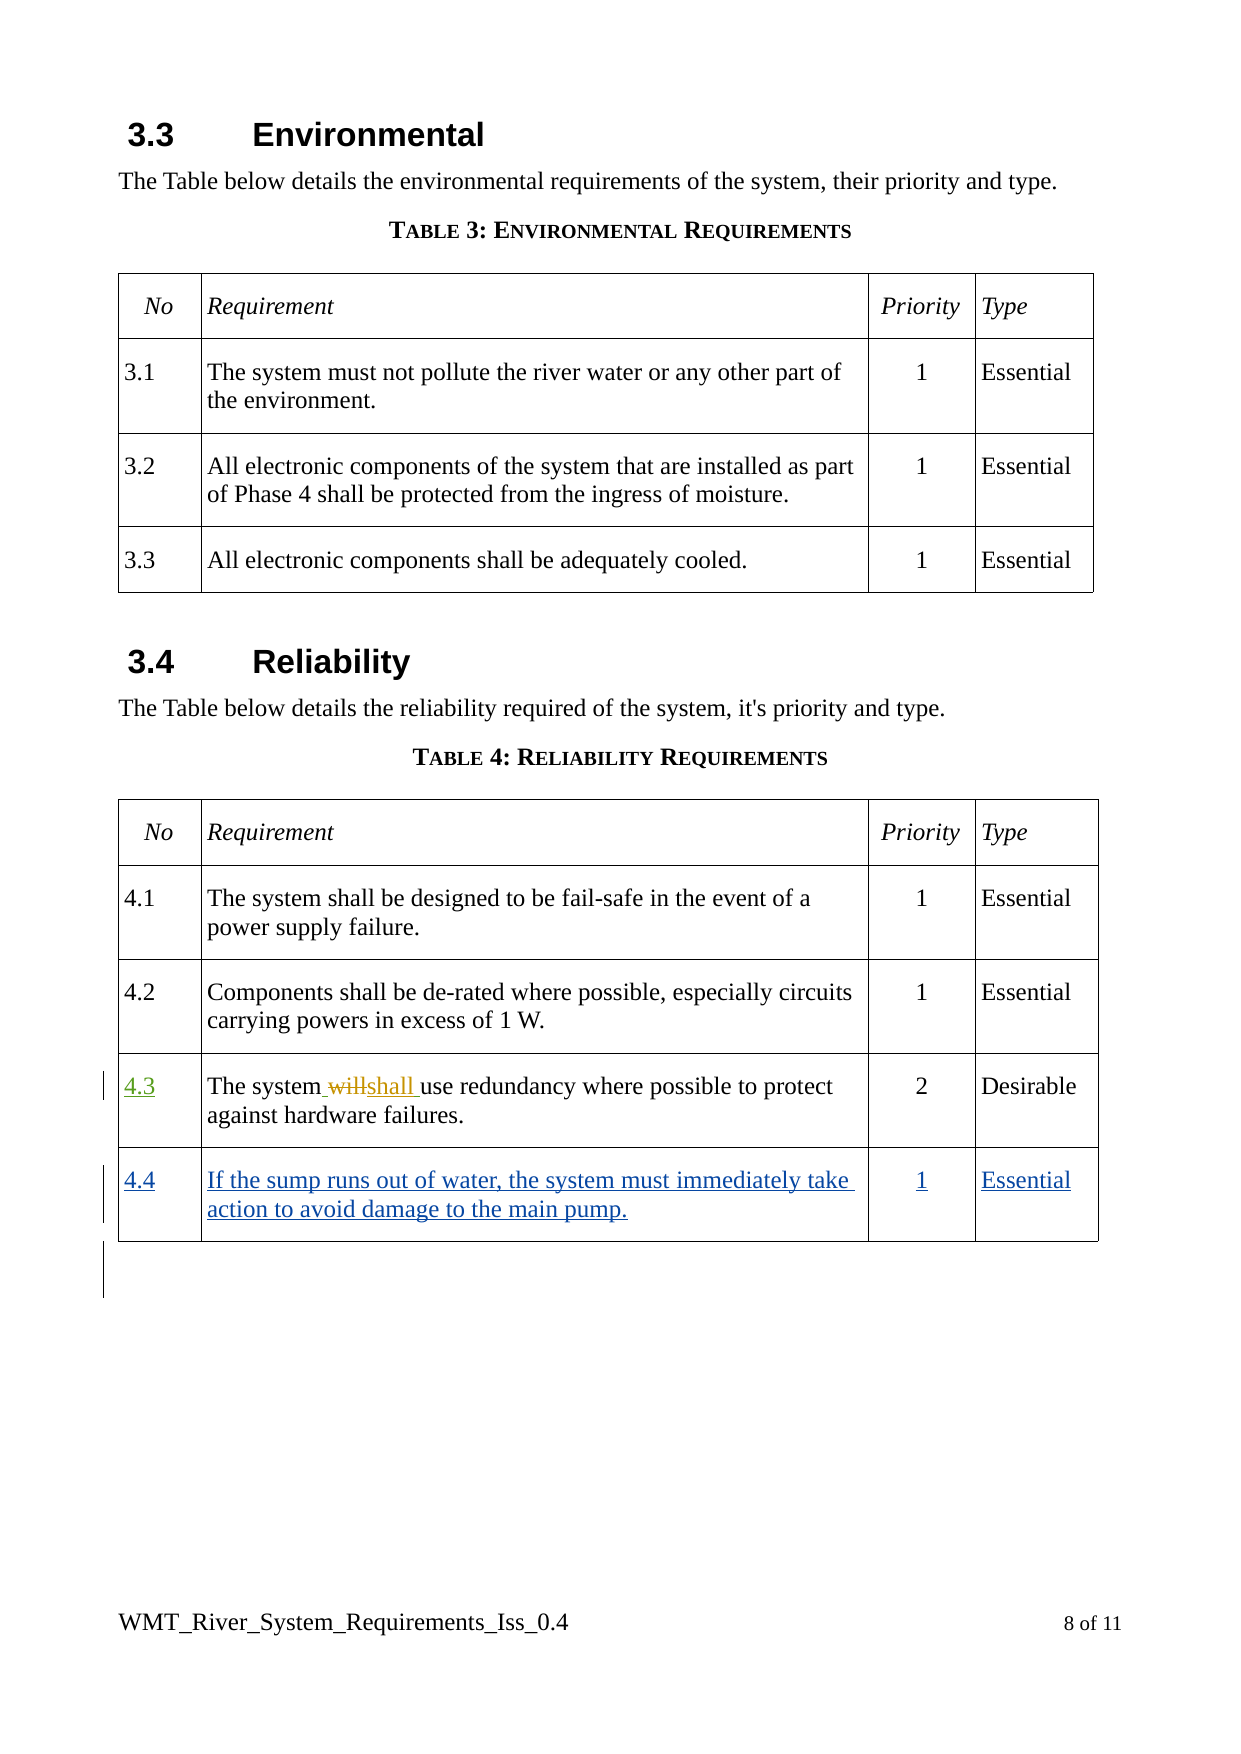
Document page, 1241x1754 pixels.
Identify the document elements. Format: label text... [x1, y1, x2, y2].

table_cell Essential [976, 866, 1098, 958]
table_cell Essential [976, 960, 1098, 1053]
table_cell 1 [869, 960, 975, 1053]
table_cell 4.4 [119, 1148, 201, 1241]
table_cell Essential [976, 527, 1093, 592]
table_cell Components shall be de-rated where possible, especially circuits carrying powers in excess of 1 W. [202, 960, 868, 1053]
table_header Requirement [202, 274, 868, 338]
table_cell 3.1 [119, 339, 201, 432]
table_header No [119, 274, 201, 338]
table_header Type [976, 800, 1098, 864]
table_header Priority [869, 274, 975, 338]
table_cell Essential [976, 434, 1093, 526]
table_cell 1 [869, 339, 975, 432]
table_cell All electronic components shall be adequately cooled. [202, 527, 868, 592]
text The Table below details the environmental requirements of the system, their priority and type. [118, 166, 1122, 195]
table_header Priority [869, 800, 975, 864]
table_cell 1 [869, 434, 975, 526]
table_cell The system must not pollute the river water or any other part of the environment. [202, 339, 868, 432]
table_cell 4.2 [119, 960, 201, 1053]
subtitle Environmental [118, 115, 1122, 154]
table_cell 3.2 [119, 434, 201, 526]
text The Table below details the reliability required of the system, it's priority and type. [118, 693, 1122, 721]
table_header Type [976, 274, 1093, 338]
table_cell If the sump runs out of water, the system must immediately take action to avoid damage to the main pump. [202, 1148, 868, 1241]
subtitle Table 4: Reliability Requirements [118, 742, 1122, 770]
table_cell All electronic components of the system that are installed as part of Phase 4 shall be protected from the ingress of moisture. [202, 434, 868, 526]
table_cell 2 [869, 1054, 975, 1147]
table_cell 3.3 [119, 527, 201, 592]
table_cell Desirable [976, 1054, 1098, 1147]
table_header Requirement [202, 800, 868, 864]
table_cell 4.3 [119, 1054, 201, 1147]
subtitle Table 3: Environmental Requirements [118, 216, 1122, 244]
subtitle Reliability [118, 641, 1122, 680]
table_cell 1 [869, 1148, 975, 1241]
table_cell Essential [976, 1148, 1098, 1241]
table_header No [119, 800, 201, 864]
table_cell 1 [869, 527, 975, 592]
table_cell The system shall be designed to be fail-safe in the event of a power supply failure. [202, 866, 868, 958]
table_cell 1 [869, 866, 975, 958]
table_cell The system shall use redundancy where possible to protect against hardware failures. [202, 1054, 868, 1147]
table_cell Essential [976, 339, 1093, 432]
table_cell 4.1 [119, 866, 201, 958]
